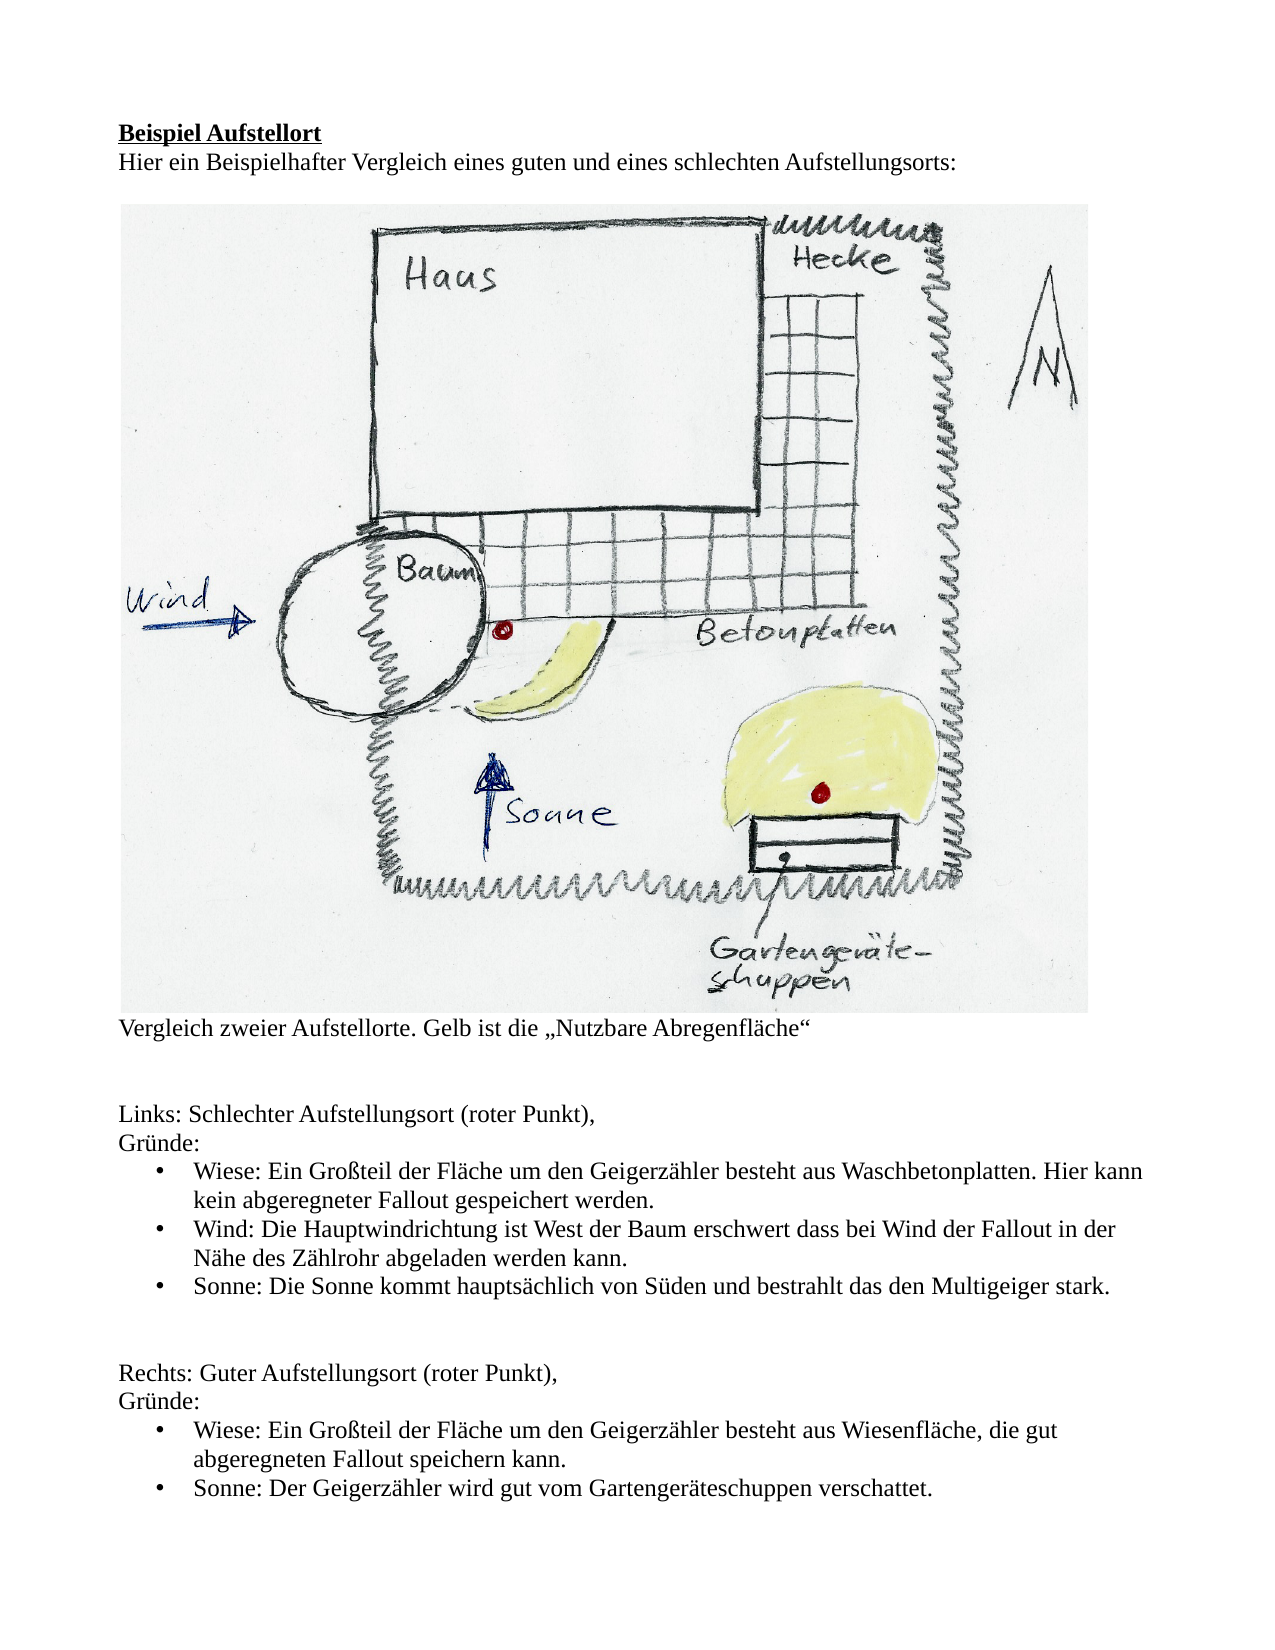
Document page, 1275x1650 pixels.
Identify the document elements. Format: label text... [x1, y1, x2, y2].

list Wiese: Ein Großteil der Fläche um den Geigerzähler besteht aus Waschbetonplatten. Hier kann kein abgeregneter Fallout gespeichert werden. [156, 1156, 1157, 1214]
list Sonne: Der Geigerzähler wird gut vom Gartengeräteschuppen verschattet. [156, 1473, 1157, 1501]
list Wind: Die Hauptwindrichtung ist West der Baum erschwert dass bei Wind der Fallout in der Nähe des Zählrohr abgeladen werden kann. [156, 1214, 1157, 1271]
text Vergleich zweier Aufstellorte. Gelb ist die „Nutzbare Abregenfläche“ [118, 204, 1157, 1041]
text Rechts: Guter Aufstellungsort (roter Punkt), Gründe: [118, 1358, 1157, 1415]
text Links: Schlechter Aufstellungsort (roter Punkt), Gründe: [118, 1099, 1157, 1156]
text Hier ein Beispielhafter Vergleich eines guten und eines schlechten Aufstellungsorts: [118, 147, 1157, 176]
text Beispiel Aufstellort [118, 118, 1157, 147]
list Sonne: Die Sonne kommt hauptsächlich von Süden und bestrahlt das den Multigeiger stark. [156, 1271, 1157, 1300]
list Wiese: Ein Großteil der Fläche um den Geigerzähler besteht aus Wiesenfläche, die gut abgeregneten Fallout speichern kann. [156, 1415, 1157, 1473]
picture [120, 204, 1089, 1013]
